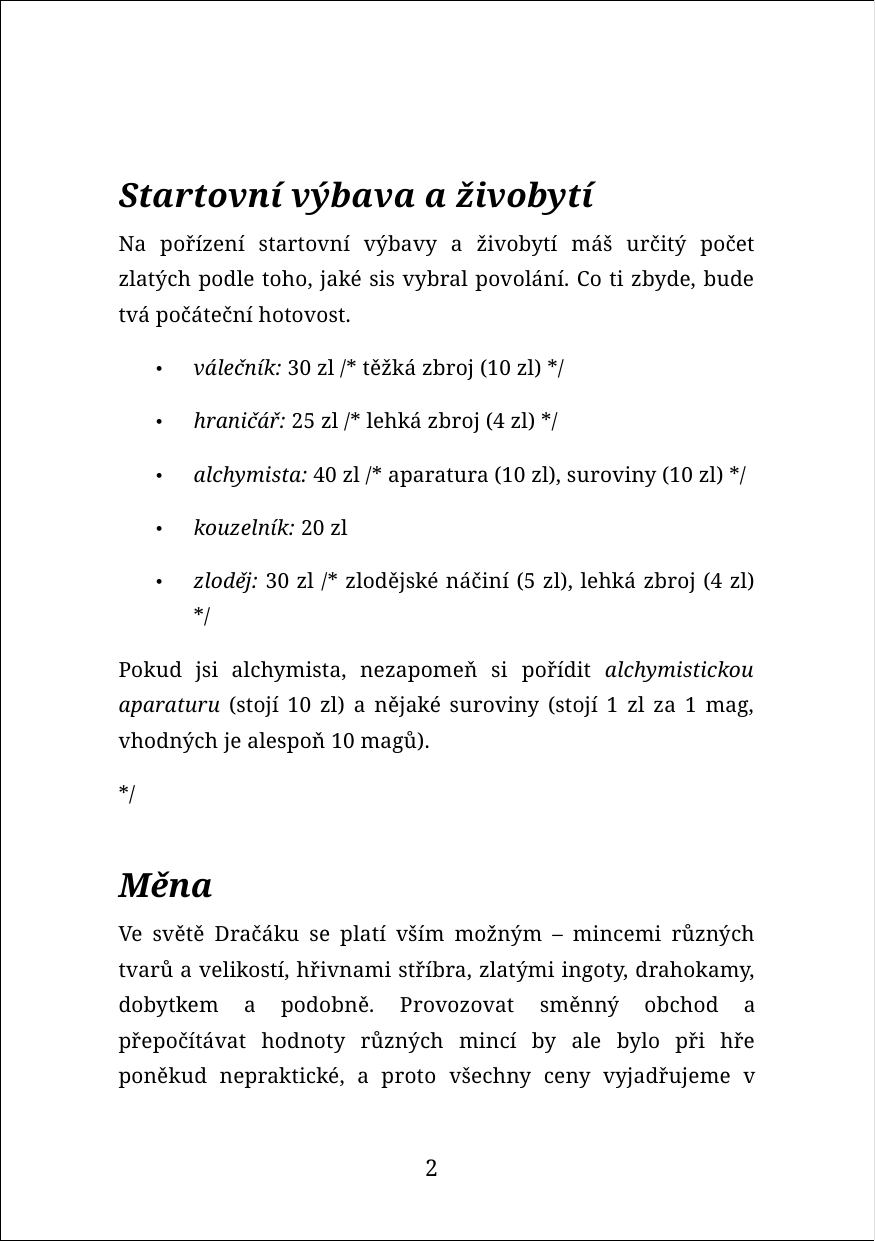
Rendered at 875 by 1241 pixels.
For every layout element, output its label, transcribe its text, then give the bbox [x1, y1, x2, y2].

subtitle Měna [118, 862, 756, 907]
subtitle Startovní výbava a živobytí [118, 172, 756, 217]
text Ve světě Dračáku se platí vším možným – mincemi různých tvarů a velikostí, hřivnami stříbra, zlatými ingoty, drahokamy, dobytkem a podobně. Provozovat směnný obchod a přepočítávat hodnoty různých mincí by ale bylo při hře poněkud nepraktické, a proto všechny ceny vyjadřujeme v [118, 919, 756, 1090]
list hraničář: 25 zl /* lehká zbroj (4 zl) */ [156, 406, 756, 435]
text Na pořízení startovní výbavy a živobytí máš určitý počet zlatých podle toho, jaké sis vybral povolání. Co ti zbyde, bude tvá počáteční hotovost. [118, 229, 756, 328]
text */ [118, 779, 756, 808]
list válečník: 30 zl /* těžká zbroj (10 zl) */ [156, 353, 756, 382]
list kouzelník: 20 zl [156, 513, 756, 541]
list zloděj: 30 zl /* zlodějské náčiní (5 zl), lehká zbroj (4 zl) */ [156, 566, 756, 630]
text Pokud jsi alchymista, nezapomeň si pořídit alchymistickou aparaturu (stojí 10 zl) a nějaké suroviny (stojí 1 zl za 1 mag, vhodných je alespoň 10 magů). [118, 655, 756, 754]
list alchymista: 40 zl /* aparatura (10 zl), suroviny (10 zl) */ [156, 460, 756, 488]
